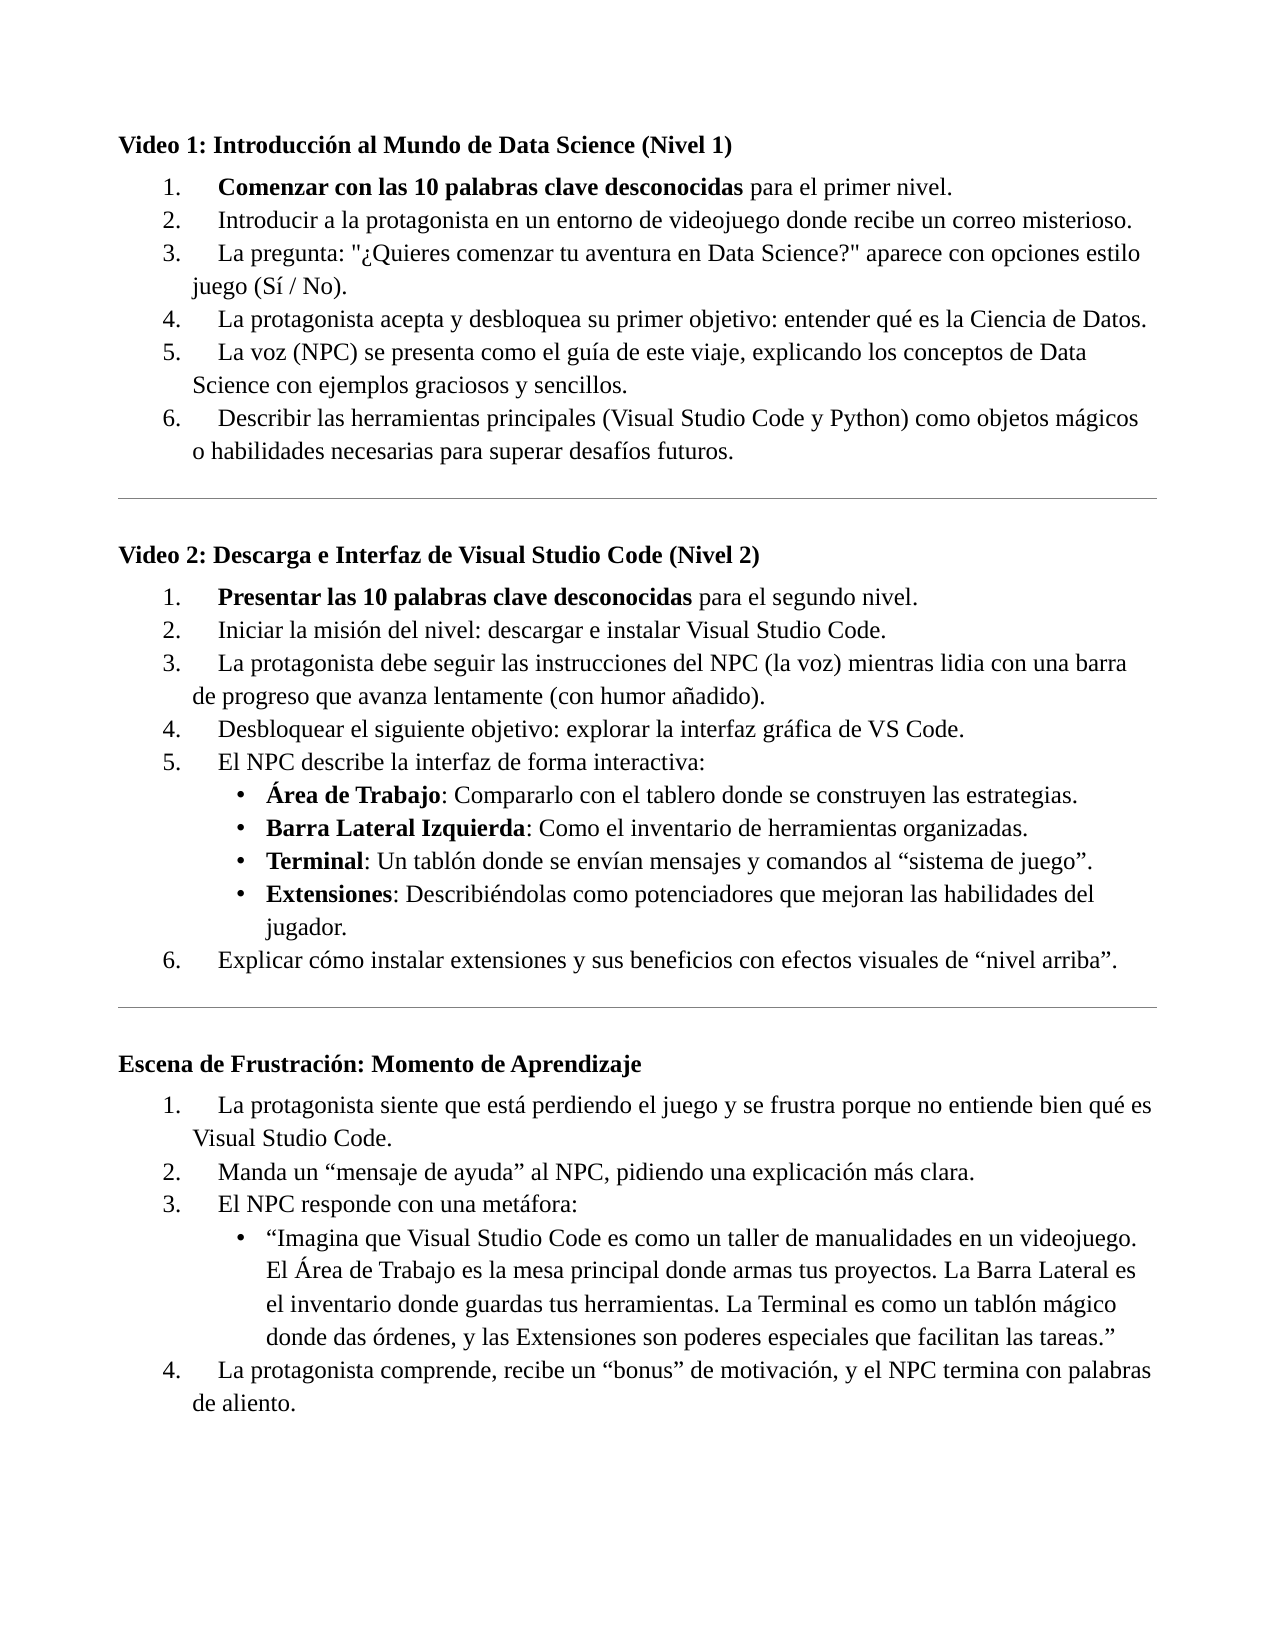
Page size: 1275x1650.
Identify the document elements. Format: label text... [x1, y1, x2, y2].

list “Imagina que Visual Studio Code es como un taller de manualidades en un videojuego. El Área de Trabajo es la mesa principal donde armas tus proyectos. La Barra Lateral es el inventario donde guardas tus herramientas. La Terminal es como un tablón mágico donde das órdenes, y las Extensiones son poderes especiales que facilitan las tareas.” [236, 1223, 1157, 1350]
list Terminal: Un tablón donde se envían mensajes y comandos al “sistema de juego”. [236, 846, 1157, 874]
list ✅ La voz (NPC) se presenta como el guía de este viaje, explicando los conceptos de Data Science con ejemplos graciosos y sencillos. [162, 337, 1157, 399]
list ✅ Presentar las 10 palabras clave desconocidas para el segundo nivel. [162, 582, 1157, 610]
list ✅ Explicar cómo instalar extensiones y sus beneficios con efectos visuales de “nivel arriba”. [162, 945, 1157, 974]
subtitle Escena de Frustración: Momento de Aprendizaje [118, 1049, 1157, 1078]
list ✅ La protagonista comprende, recibe un “bonus” de motivación, y el NPC termina con palabras de aliento. [162, 1355, 1157, 1416]
subtitle Video 2: Descarga e Interfaz de Visual Studio Code (Nivel 2) [118, 540, 1157, 569]
list ✅ El NPC responde con una metáfora: [162, 1189, 1157, 1218]
list ✅ Introducir a la protagonista en un entorno de videojuego donde recibe un correo misterioso. [162, 205, 1157, 234]
list Área de Trabajo: Compararlo con el tablero donde se construyen las estrategias. [236, 780, 1157, 808]
list ✅ Comenzar con las 10 palabras clave desconocidas para el primer nivel. [162, 172, 1157, 201]
list ✅ Manda un “mensaje de ayuda” al NPC, pidiendo una explicación más clara. [162, 1157, 1157, 1185]
list ✅ La protagonista debe seguir las instrucciones del NPC (la voz) mientras lidia con una barra de progreso que avanza lentamente (con humor añadido). [162, 648, 1157, 709]
list ✅ La protagonista siente que está perdiendo el juego y se frustra porque no entiende bien qué es Visual Studio Code. [162, 1091, 1157, 1152]
list ✅ El NPC describe la interfaz de forma interactiva: [162, 747, 1157, 776]
list ✅ La protagonista acepta y desbloquea su primer objetivo: entender qué es la Ciencia de Datos. [162, 304, 1157, 333]
list ✅ La pregunta: "¿Quieres comenzar tu aventura en Data Science?" aparece con opciones estilo juego (Sí / No). [162, 238, 1157, 300]
list Barra Lateral Izquierda: Como el inventario de herramientas organizadas. [236, 813, 1157, 842]
list Extensiones: Describiéndolas como potenciadores que mejoran las habilidades del jugador. [236, 879, 1157, 941]
list ✅ Desbloquear el siguiente objetivo: explorar la interfaz gráfica de VS Code. [162, 714, 1157, 742]
subtitle Video 1: Introducción al Mundo de Data Science (Nivel 1) [118, 131, 1157, 159]
list ✅ Describir las herramientas principales (Visual Studio Code y Python) como objetos mágicos o habilidades necesarias para superar desafíos futuros. [162, 403, 1157, 465]
list ✅ Iniciar la misión del nivel: descargar e instalar Visual Studio Code. [162, 615, 1157, 643]
